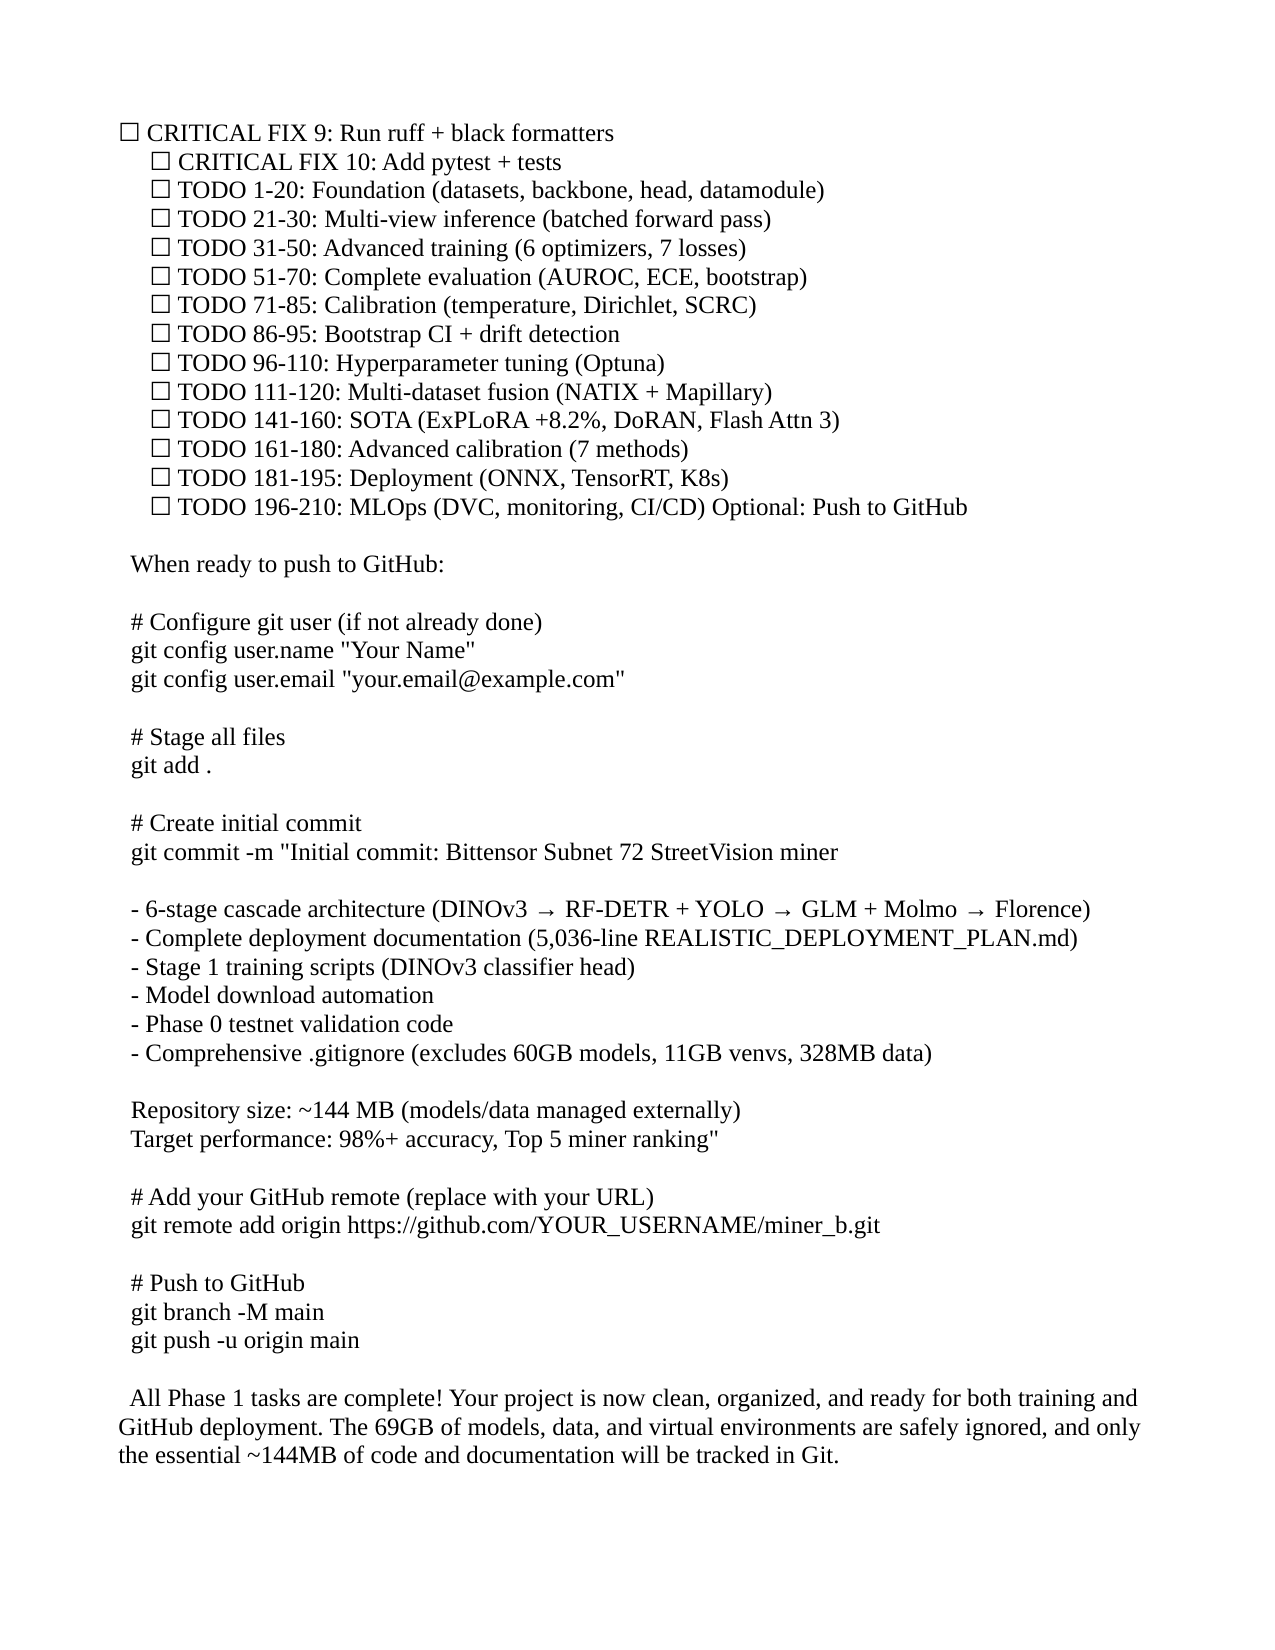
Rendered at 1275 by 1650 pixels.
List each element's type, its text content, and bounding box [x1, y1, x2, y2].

text - 6-stage cascade architecture (DINOv3 → RF-DETR + YOLO → GLM + Molmo → Florence) [118, 894, 1157, 923]
text git remote add origin https://github.com/YOUR_USERNAME/miner_b.git [118, 1211, 1157, 1239]
text ☐ TODO 21-30: Multi-view inference (batched forward pass) [118, 204, 1157, 233]
text # Configure git user (if not already done) [118, 607, 1157, 636]
text Repository size: ~144 MB (models/data managed externally) [118, 1096, 1157, 1124]
text git config user.name "Your Name" [118, 636, 1157, 664]
text # Stage all files [118, 722, 1157, 751]
text ☐ TODO 51-70: Complete evaluation (AUROC, ECE, bootstrap) [118, 262, 1157, 291]
text ☐ TODO 181-195: Deployment (ONNX, TensorRT, K8s) [118, 463, 1157, 492]
text git commit -m "Initial commit: Bittensor Subnet 72 StreetVision miner [118, 837, 1157, 866]
text Target performance: 98%+ accuracy, Top 5 miner ranking" [118, 1124, 1157, 1153]
text - Complete deployment documentation (5,036-line REALISTIC_DEPLOYMENT_PLAN.md) [118, 923, 1157, 952]
text - Model download automation [118, 981, 1157, 1009]
text ☐ TODO 196-210: MLOps (DVC, monitoring, CI/CD) Optional: Push to GitHub [118, 492, 1157, 521]
text ☐ TODO 71-85: Calibration (temperature, Dirichlet, SCRC) [118, 291, 1157, 319]
text ☐ TODO 96-110: Hyperparameter tuning (Optuna) [118, 348, 1157, 377]
text git push -u origin main [118, 1326, 1157, 1354]
text ☐ TODO 31-50: Advanced training (6 optimizers, 7 losses) [118, 233, 1157, 262]
text ☐ TODO 86-95: Bootstrap CI + drift detection [118, 319, 1157, 348]
text ☐ TODO 161-180: Advanced calibration (7 methods) [118, 434, 1157, 463]
text # Add your GitHub remote (replace with your URL) [118, 1182, 1157, 1211]
text git add . [118, 751, 1157, 779]
text ☐ TODO 111-120: Multi-dataset fusion (NATIX + Mapillary) [118, 377, 1157, 406]
text When ready to push to GitHub: [118, 549, 1157, 578]
text ☐ CRITICAL FIX 9: Run ruff + black formatters [118, 118, 1157, 147]
text - Stage 1 training scripts (DINOv3 classifier head) [118, 952, 1157, 981]
text All Phase 1 tasks are complete! Your project is now clean, organized, and ready for both training and GitHub deployment. The 69GB of models, data, and virtual environments are safely ignored, and only the essential ~144MB of code and documentation will be tracked in Git. [118, 1383, 1157, 1527]
text git branch -M main [118, 1297, 1157, 1326]
text ☐ TODO 141-160: SOTA (ExPLoRA +8.2%, DoRAN, Flash Attn 3) [118, 406, 1157, 434]
text - Comprehensive .gitignore (excludes 60GB models, 11GB venvs, 328MB data) [118, 1038, 1157, 1067]
text # Create initial commit [118, 808, 1157, 837]
text git config user.email "your.email@example.com" [118, 664, 1157, 693]
text ☐ TODO 1-20: Foundation (datasets, backbone, head, datamodule) [118, 176, 1157, 204]
text - Phase 0 testnet validation code [118, 1009, 1157, 1038]
text # Push to GitHub [118, 1268, 1157, 1297]
text ☐ CRITICAL FIX 10: Add pytest + tests [118, 147, 1157, 176]
